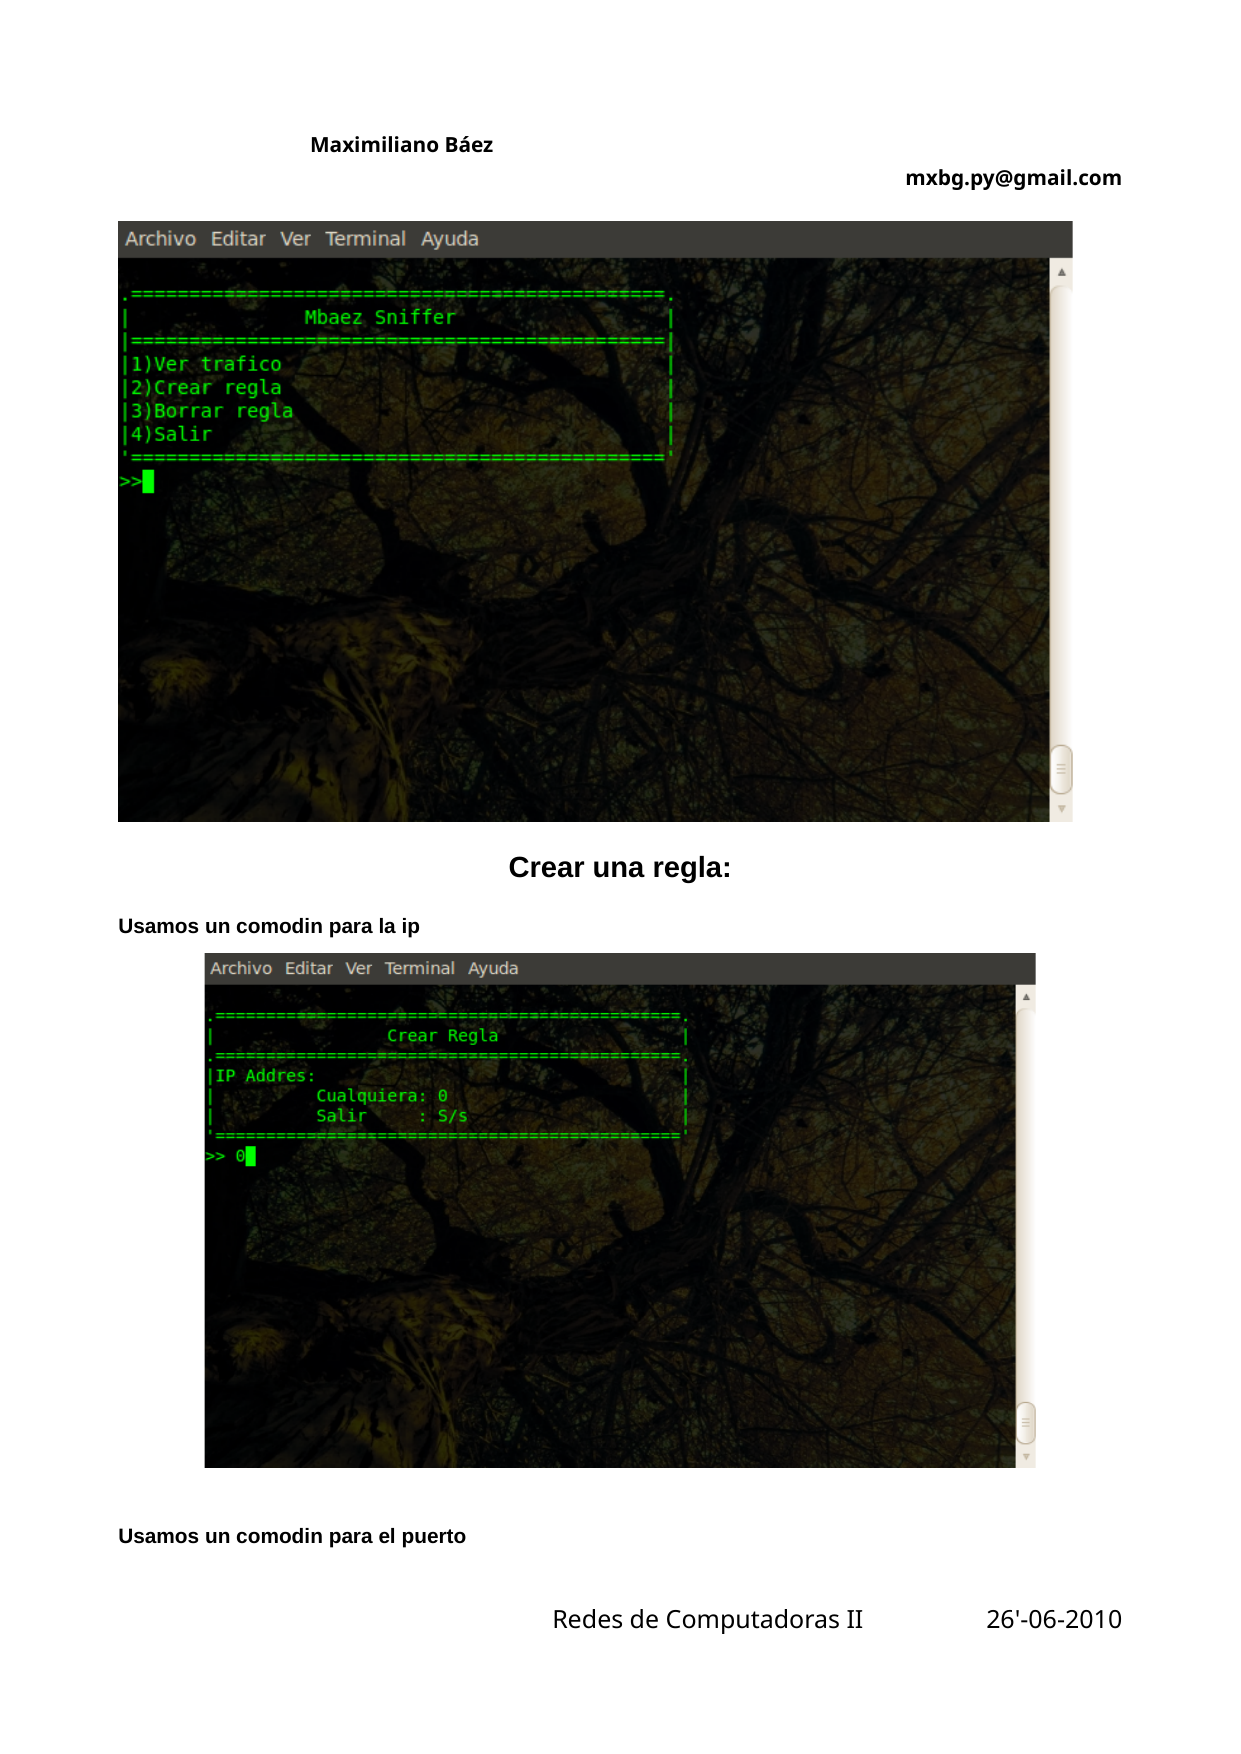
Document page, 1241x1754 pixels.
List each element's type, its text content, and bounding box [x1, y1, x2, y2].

picture [118, 221, 1073, 822]
picture [204, 953, 1036, 1468]
text Usamos un comodin para la ip [118, 914, 1122, 938]
text Crear una regla: [118, 850, 1122, 884]
text Usamos un comodin para el puerto [118, 1524, 1122, 1548]
